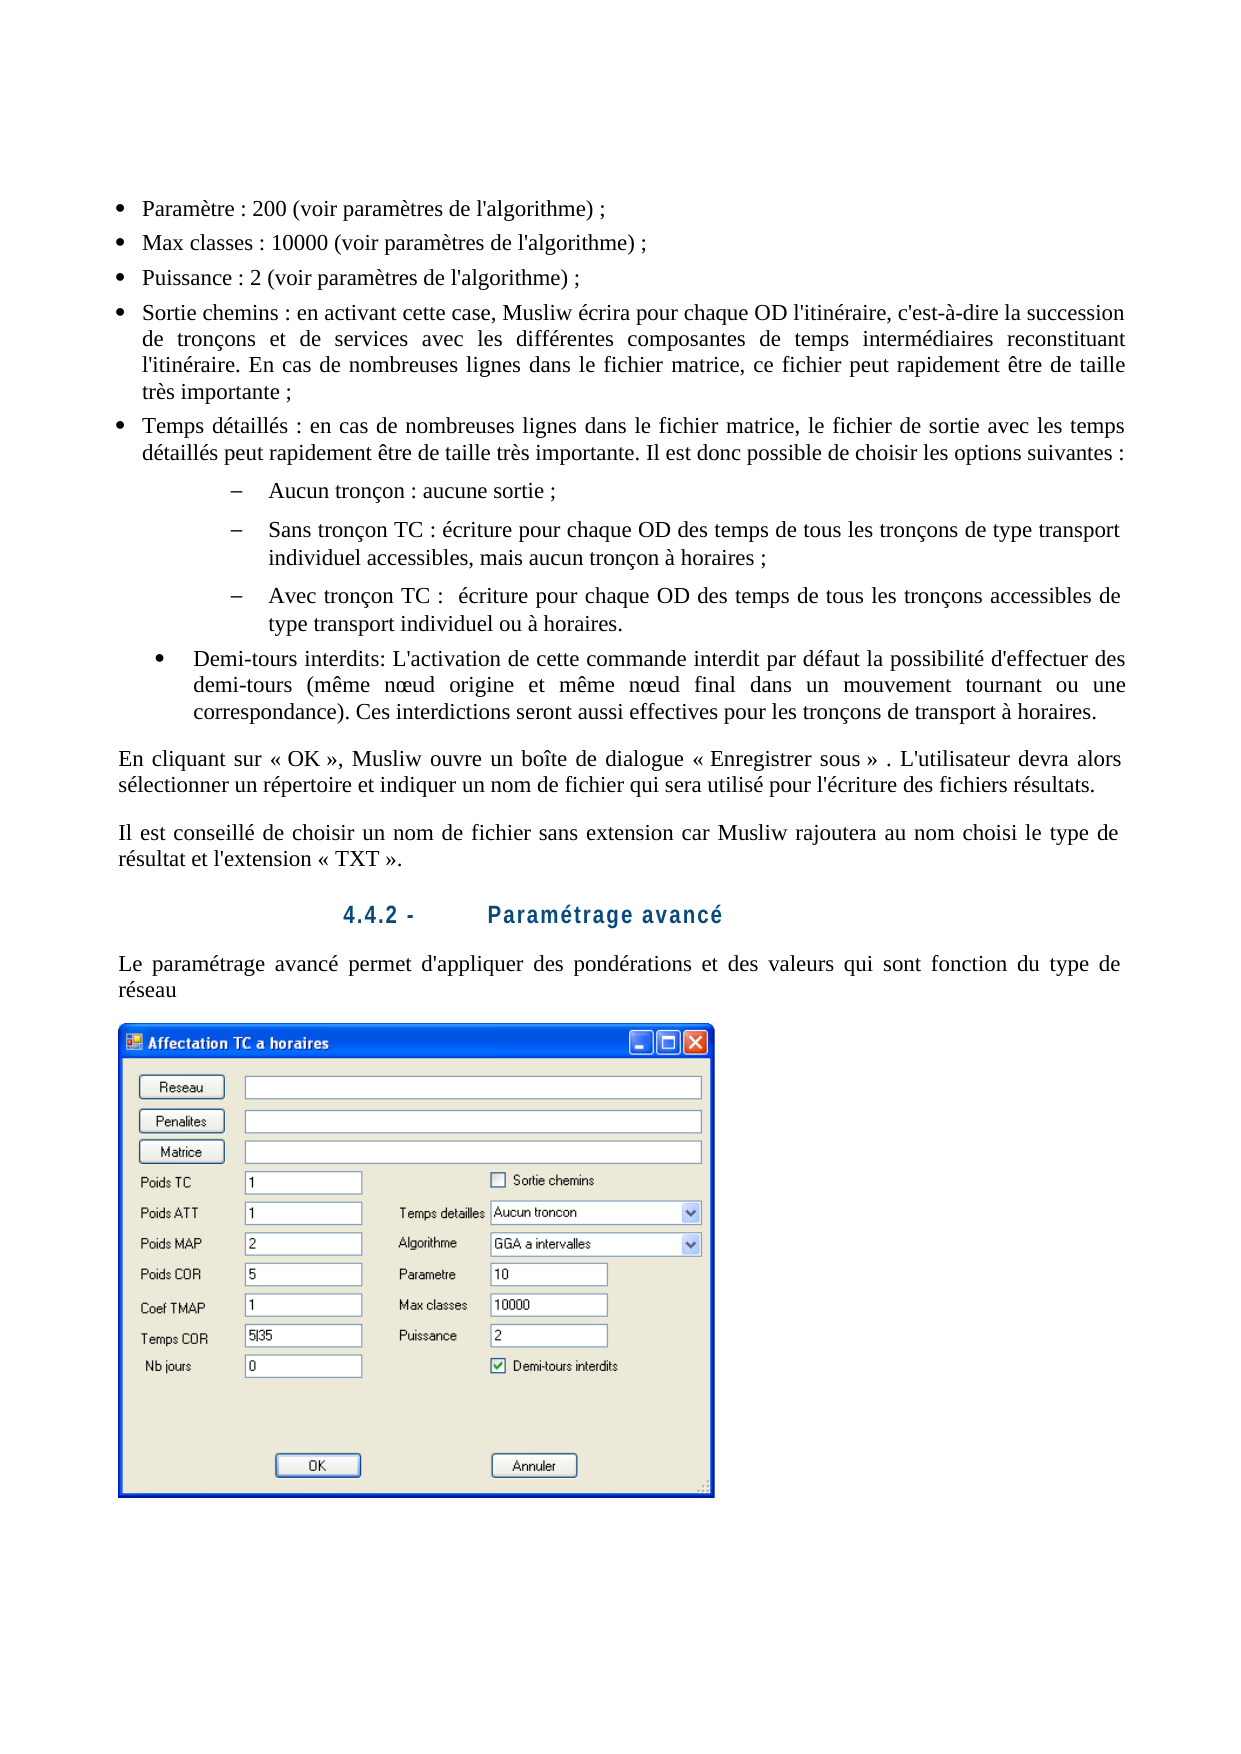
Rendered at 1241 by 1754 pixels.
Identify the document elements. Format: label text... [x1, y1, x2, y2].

text Il est conseillé de choisir un nom de fichier sans extension car Musliw rajoutera au nom choisi le type de résultat et l'extension « TXT ». [118, 818, 1122, 871]
list Paramètre : 200 (voir paramètres de l'algorithme) ; [116, 195, 1127, 221]
list Puissance : 2 (voir paramètres de l'algorithme) ; [116, 264, 1127, 291]
list Max classes : 10000 (voir paramètres de l'algorithme) ; [116, 229, 1127, 256]
picture [118, 1023, 715, 1498]
list Avec tronçon TC : écriture pour chaque OD des temps de tous les tronçons accessibles de type transport individuel ou à horaires. [231, 579, 1122, 637]
list Sans tronçon TC : écriture pour chaque OD des temps de tous les tronçons de type transport individuel accessibles, mais aucun tronçon à horaires ; [231, 513, 1122, 571]
text En cliquant sur « OK », Musliw ouvre un boîte de dialogue « Enregistrer sous » . L'utilisateur devra alors sélectionner un répertoire et indiquer un nom de fichier qui sera utilisé pour l'écriture des fichiers résultats. [118, 745, 1122, 798]
list Aucun tronçon : aucune sortie ; [231, 474, 1122, 505]
subtitle Paramétrage avancé [193, 900, 1122, 929]
list Temps détaillés : en cas de nombreuses lignes dans le fichier matrice, le fichier de sortie avec les temps détaillés peut rapidement être de taille très importante. Il est donc possible de choisir les options suivantes : [116, 413, 1127, 465]
list Sortie chemins : en activant cette case, Musliw écrira pour chaque OD l'itinéraire, c'est-à-dire la succession de tronçons et de services avec les différentes composantes de temps intermédiaires reconstituant l'itinéraire. En cas de nombreuses lignes dans le fichier matrice, ce fichier peut rapidement être de taille très importante ; [116, 299, 1127, 404]
list Demi-tours interdits: L'activation de cette commande interdit par défaut la possibilité d'effectuer des demi-tours (même nœud origine et même nœud final dans un mouvement tournant ou une correspondance). Ces interdictions seront aussi effectives pour les tronçons de transport à horaires. [156, 645, 1127, 724]
text Le paramétrage avancé permet d'appliquer des pondérations et des valeurs qui sont fonction du type de réseau [118, 950, 1122, 1003]
